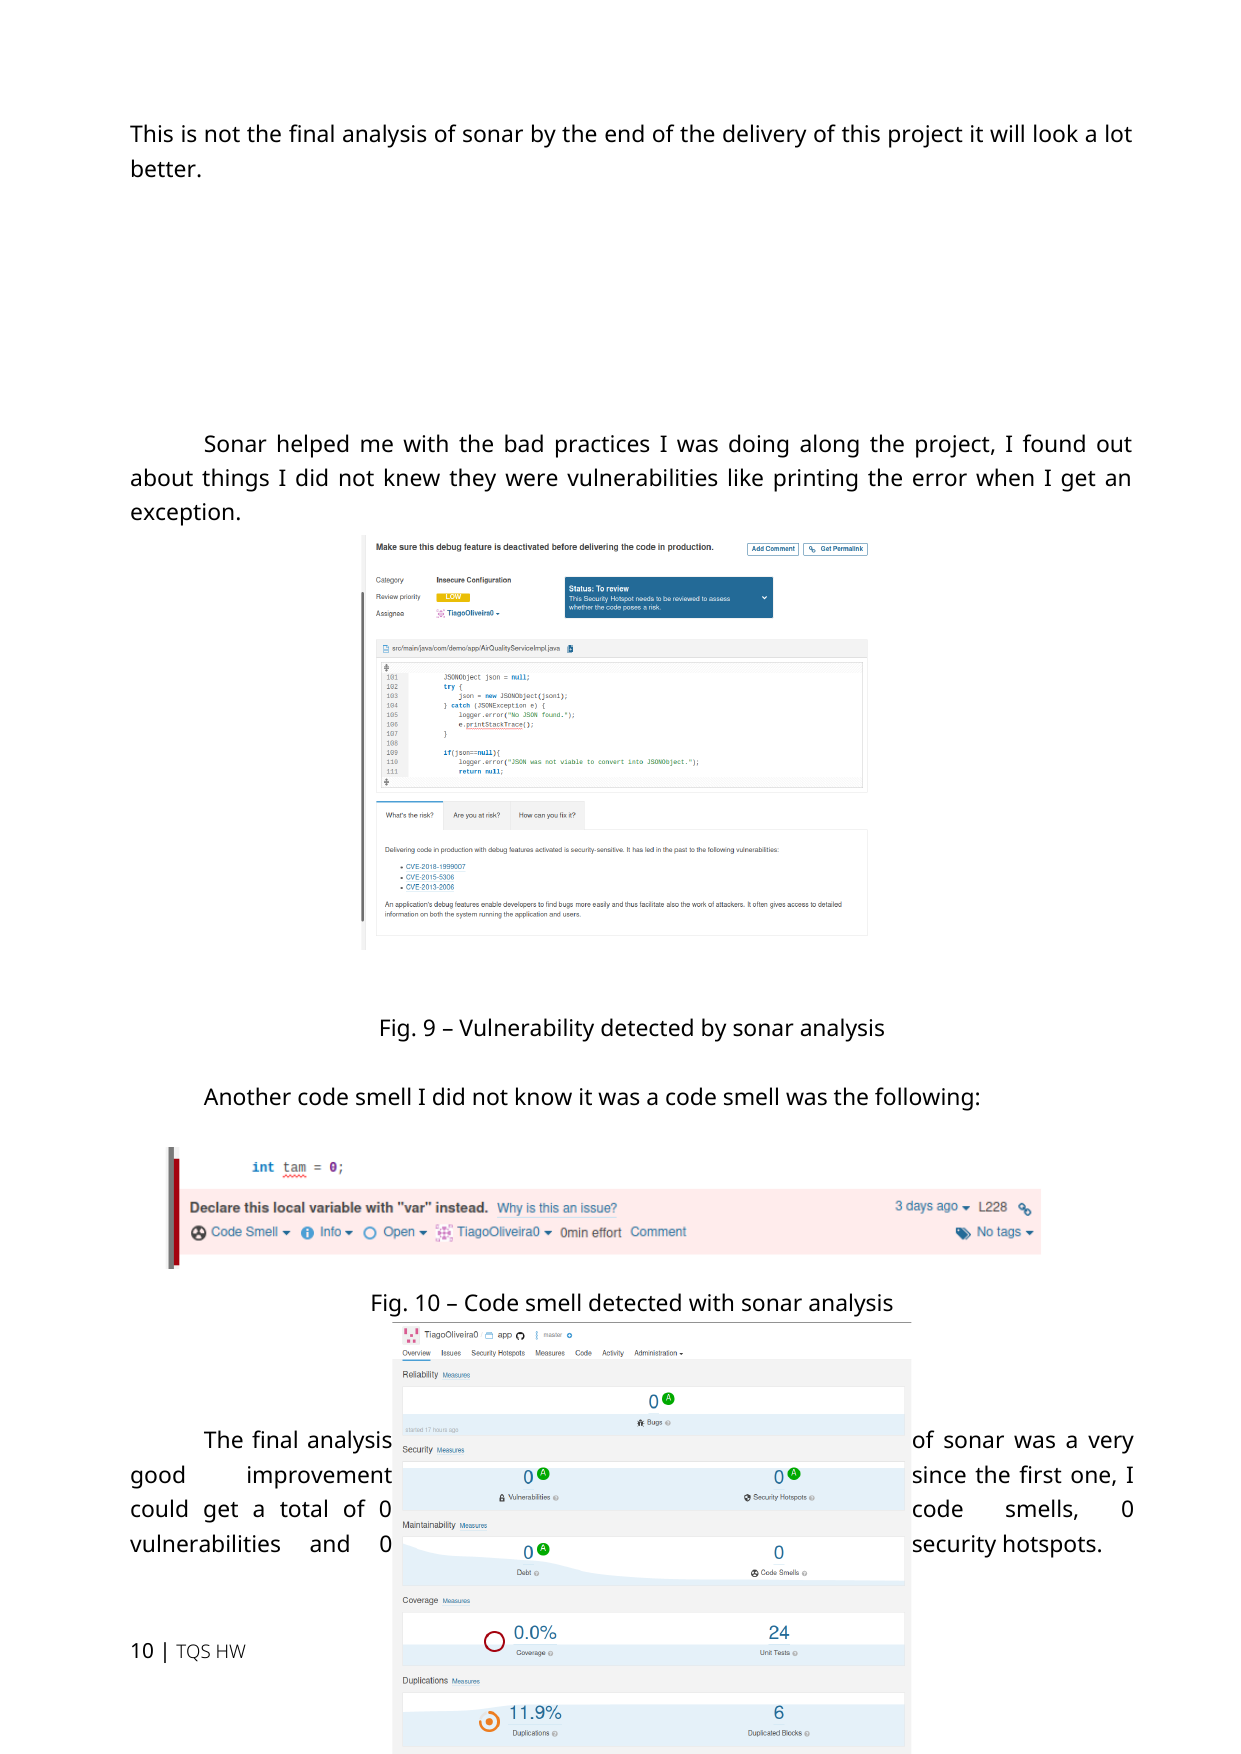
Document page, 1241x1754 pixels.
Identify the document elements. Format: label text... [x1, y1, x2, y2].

text Fig. 10 – Code smell detected with sonar analysis [130, 1287, 1134, 1318]
picture [523, 1182, 1058, 1269]
text Fig. 9 – Vulnerability detected by sonar analysis [130, 1012, 1134, 1043]
text Sonar helped me with the bad practices I was doing along the project, I found out about things I did not knew they were vulnerabilities like printing the error when I get an exception. [130, 427, 1134, 527]
text Another code smell I did not know it was a code smell was the following: [130, 1081, 1134, 1112]
picture [392, 1322, 807, 1754]
text The final analysis of sonar was a very good improvement since the first one, I could get a total of 0 code smells, 0 vulnerabilities and 0 security hotspots. [807, 1424, 1134, 1559]
text The final analysis of sonar was a very good improvement since the first one, I could get a total of 0 code smells, 0 vulnerabilities and 0 security hotspots. [130, 1424, 392, 1559]
text This is not the final analysis of sonar by the end of the delivery of this project it will look a lot better. [130, 118, 1134, 184]
picture [535, 535, 869, 950]
